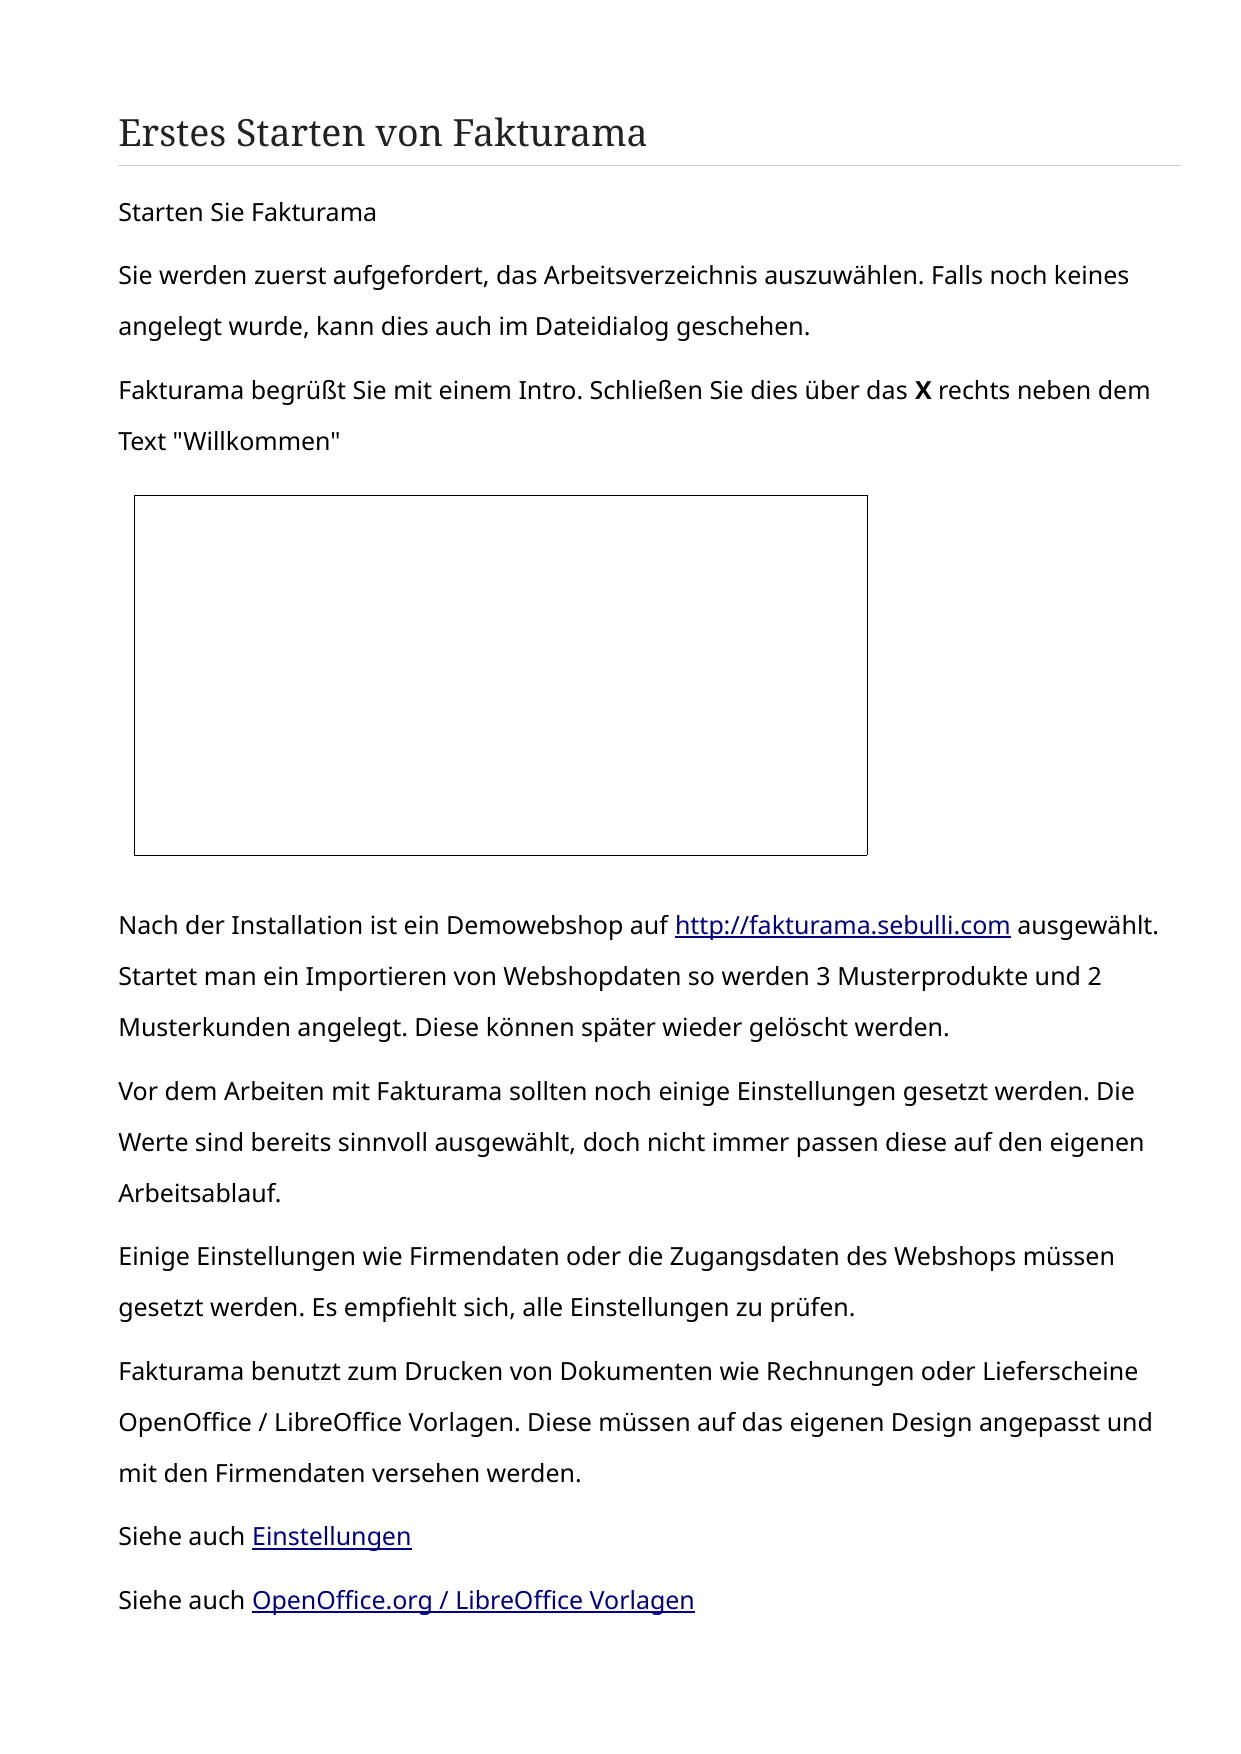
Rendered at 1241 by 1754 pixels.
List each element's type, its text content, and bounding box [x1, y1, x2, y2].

text Einige Einstellungen wie Firmendaten oder die Zugangsdaten des Webshops müssen gesetzt werden. Es empfiehlt sich, alle Einstellungen zu prüfen. [118, 1239, 1181, 1324]
subtitle Erstes Starten von Fakturama [118, 106, 1181, 165]
text Siehe auch Einstellungen [118, 1519, 1181, 1553]
text Starten Sie Fakturama [118, 194, 1181, 228]
text Vor dem Arbeiten mit Fakturama sollten noch einige Einstellungen gesetzt werden. Die Werte sind bereits sinnvoll ausgewählt, doch nicht immer passen diese auf den eigenen Arbeitsablauf. [118, 1073, 1181, 1209]
text Nach der Installation ist ein Demowebshop auf http://fakturama.sebulli.com ausgewählt. Startet man ein Importieren von Webshopdaten so werden 3 Musterprodukte und 2 Musterkunden angelegt. Diese können später wieder gelöscht werden. [118, 908, 1181, 1044]
text Siehe auch OpenOffice.org / LibreOffice Vorlagen [118, 1583, 1181, 1617]
text Sie werden zuerst aufgefordert, das Arbeitsverzeichnis auszuwählen. Falls noch keines angelegt wurde, kann dies auch im Dateidialog geschehen. [118, 258, 1181, 343]
text Fakturama benutzt zum Drucken von Dokumenten wie Rechnungen oder Lieferscheine OpenOffice / LibreOffice Vorlagen. Diese müssen auf das eigenen Design angepasst und mit den Firmendaten versehen werden. [118, 1353, 1181, 1489]
text Fakturama begrüßt Sie mit einem Intro. Schließen Sie dies über das X rechts neben dem Text "Willkommen" [118, 372, 1181, 457]
